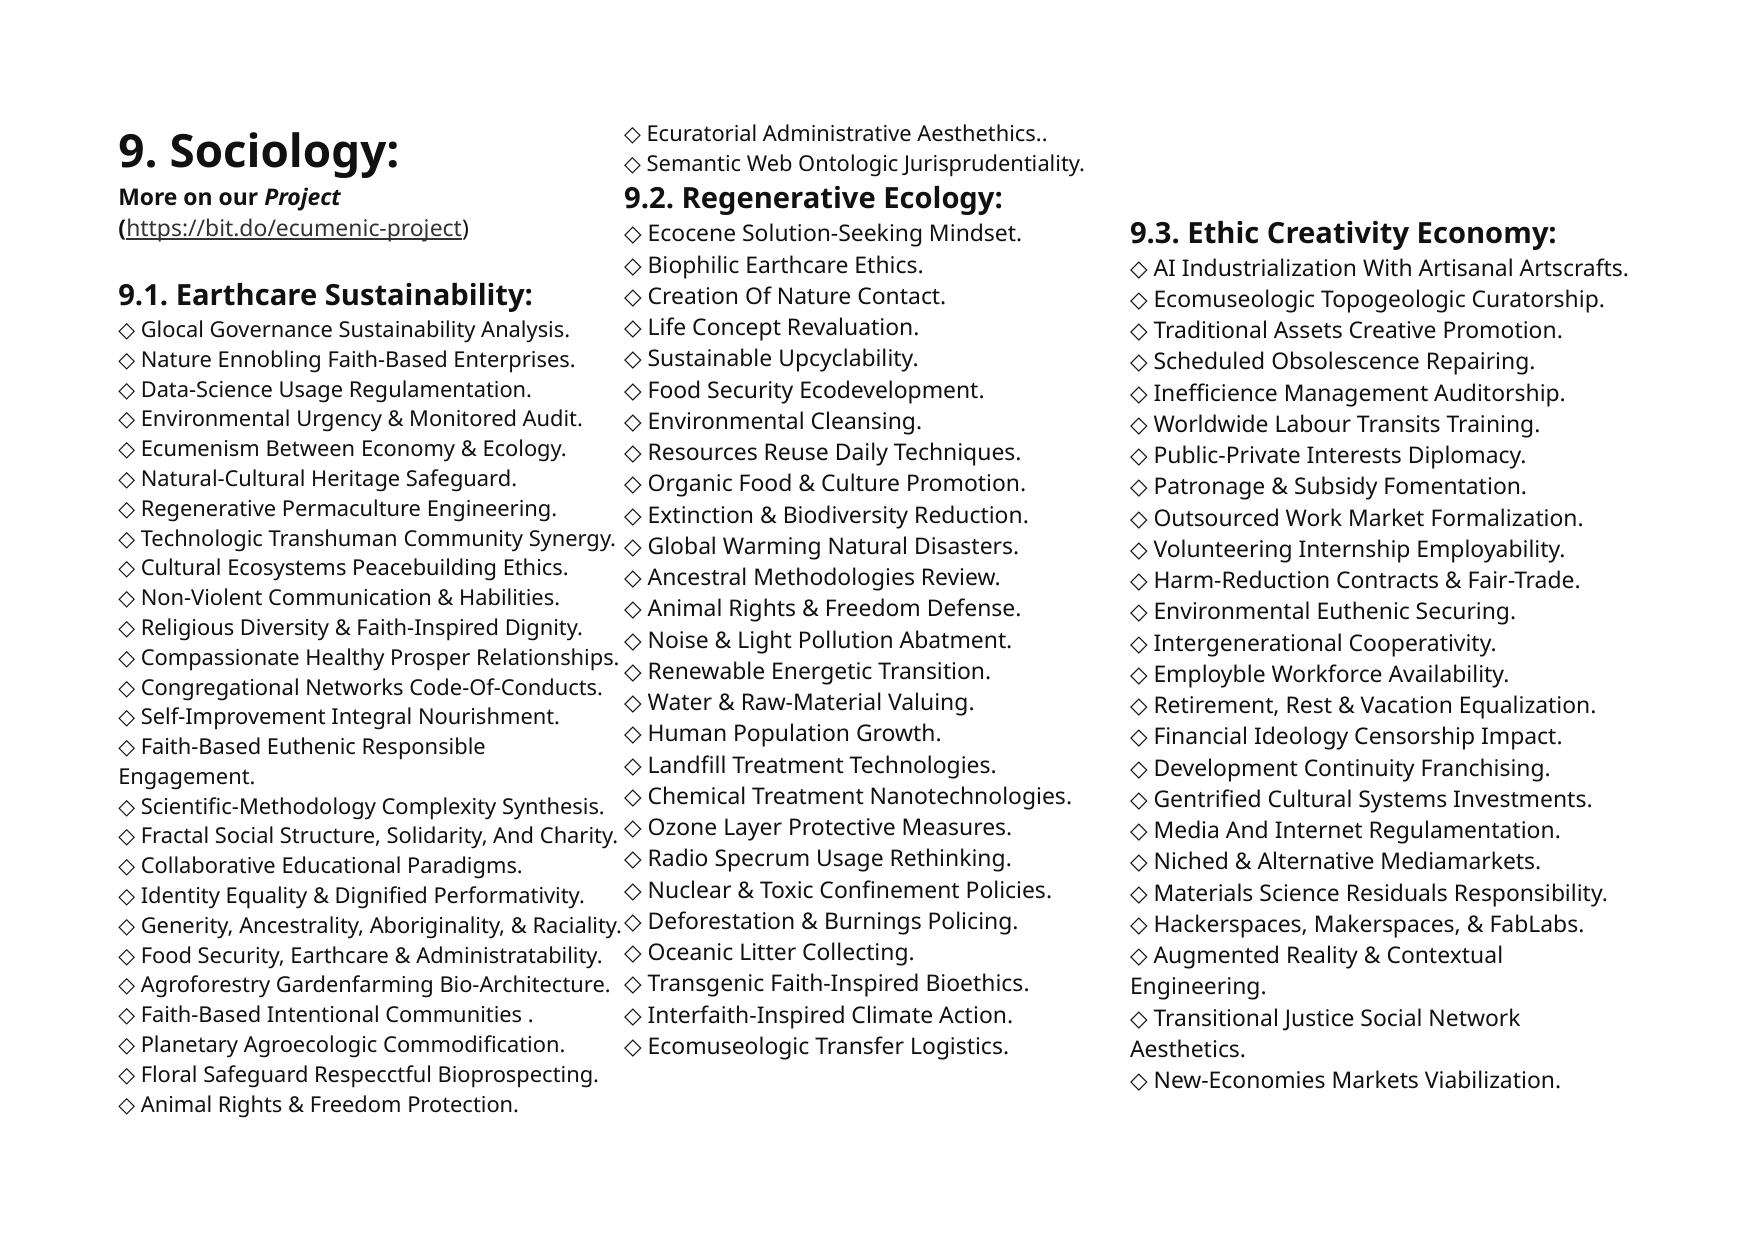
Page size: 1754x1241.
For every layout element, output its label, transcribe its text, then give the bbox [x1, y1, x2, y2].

text ◇ Cultural Ecosystems Peacebuilding Ethics. [118, 552, 624, 582]
text ◇ Biophilic Earthcare Ethics. [624, 249, 1130, 280]
text ◇ Volunteering Internship Employability. [1130, 533, 1636, 564]
text ◇ Materials Science Residuals Responsibility. [1130, 877, 1636, 908]
text ◇ Intergenerational Cooperativity. [1130, 627, 1636, 658]
text ◇ Public-Private Interests Diplomacy. [1130, 439, 1636, 470]
text ◇ Media And Internet Regulamentation. [1130, 814, 1636, 845]
text ◇ Floral Safeguard Respecctful Bioprospecting. [118, 1059, 624, 1088]
text ◇ Environmental Urgency & Monitored Audit. [118, 403, 624, 433]
text ◇ Planetary Agroecologic Commodification. [118, 1029, 624, 1059]
text ◇ New-Economies Markets Viabilization. [1130, 1064, 1636, 1095]
text ◇ Development Continuity Franchising. [1130, 752, 1636, 783]
text ◇ Organic Food & Culture Promotion. [624, 467, 1130, 499]
text 9.1. Earthcare Sustainability: [118, 274, 624, 314]
text (https://bit.do/ecumenic-project) [118, 212, 624, 243]
text ◇ Semantic Web Ontologic Jurisprudentiality. [624, 148, 1130, 178]
text ◇ Fractal Social Structure, Solidarity, And Charity. [118, 820, 624, 850]
text ◇ Hackerspaces, Makerspaces, & FabLabs. [1130, 908, 1636, 939]
text ◇ Data-Science Usage Regulamentation. [118, 373, 624, 403]
text ◇ Ozone Layer Protective Measures. [624, 811, 1130, 842]
text ◇ Retirement, Rest & Vacation Equalization. [1130, 689, 1636, 720]
text ◇ Transitional Justice Social Network Aesthetics. [1130, 1002, 1636, 1064]
text ◇ Creation Of Nature Contact. [624, 280, 1130, 311]
text ◇ Worldwide Labour Transits Training. [1130, 408, 1636, 439]
text ◇ Compassionate Healthy Prosper Relationships. [118, 642, 624, 671]
text ◇ Ecuratorial Administrative Aesthethics.. [624, 118, 1130, 148]
text ◇ Gentrified Cultural Systems Investments. [1130, 783, 1636, 814]
text ◇ Renewable Energetic Transition. [624, 655, 1130, 686]
text ◇ Financial Ideology Censorship Impact. [1130, 720, 1636, 752]
text ◇ Glocal Governance Sustainability Analysis. [118, 314, 624, 344]
text ◇ Faith-Based Intentional Communities . [118, 999, 624, 1029]
text ◇ Nuclear & Toxic Confinement Policies. [624, 874, 1130, 905]
text ◇ Transgenic Faith-Inspired Bioethics. [624, 967, 1130, 999]
text ◇ Resources Reuse Daily Techniques. [624, 436, 1130, 467]
text ◇ Life Concept Revaluation. [624, 311, 1130, 342]
text ◇ Niched & Alternative Mediamarkets. [1130, 845, 1636, 877]
text ◇ Augmented Reality & Contextual Engineering. [1130, 939, 1636, 1002]
text More on our Project [118, 181, 624, 212]
text ◇ Ecumenism Between Economy & Ecology. [118, 433, 624, 463]
text ◇ Generity, Ancestrality, Aboriginality, & Raciality. [118, 910, 624, 939]
text ◇ Animal Rights & Freedom Protection. [118, 1088, 624, 1118]
text ◇ Scientific-Methodology Complexity Synthesis. [118, 791, 624, 820]
text ◇ Environmental Cleansing. [624, 405, 1130, 436]
text ◇ Non-Violent Communication & Habilities. [118, 582, 624, 612]
text 9. Sociology: [118, 118, 624, 181]
text ◇ Faith-Based Euthenic Responsible Engagement. [118, 731, 624, 791]
text ◇ Water & Raw-Material Valuing. [624, 686, 1130, 717]
text ◇ Food Security Ecodevelopment. [624, 374, 1130, 405]
text 9.2. Regenerative Ecology: [624, 178, 1130, 217]
text ◇ Regenerative Permaculture Engineering. [118, 493, 624, 522]
text ◇ Global Warming Natural Disasters. [624, 530, 1130, 561]
text ◇ Self-Improvement Integral Nourishment. [118, 701, 624, 731]
text ◇ Religious Diversity & Faith-Inspired Dignity. [118, 612, 624, 642]
text ◇ Collaborative Educational Paradigms. [118, 850, 624, 880]
text ◇ AI Industrialization With Artisanal Artscrafts. [1130, 252, 1636, 283]
text ◇ Landfill Treatment Technologies. [624, 749, 1130, 780]
text ◇ Noise & Light Pollution Abatment. [624, 624, 1130, 655]
text ◇ Extinction & Biodiversity Reduction. [624, 499, 1130, 530]
text ◇ Nature Ennobling Faith-Based Enterprises. [118, 344, 624, 373]
text ◇ Natural-Cultural Heritage Safeguard. [118, 463, 624, 493]
text ◇ Inefficience Management Auditorship. [1130, 377, 1636, 408]
text ◇ Animal Rights & Freedom Defense. [624, 592, 1130, 624]
text ◇ Deforestation & Burnings Policing. [624, 905, 1130, 936]
text ◇ Technologic Transhuman Community Synergy. [118, 522, 624, 552]
text ◇ Traditional Assets Creative Promotion. [1130, 314, 1636, 345]
text ◇ Ecocene Solution-Seeking Mindset. [624, 217, 1130, 249]
text ◇ Scheduled Obsolescence Repairing. [1130, 345, 1636, 377]
text ◇ Agroforestry Gardenfarming Bio-Architecture. [118, 969, 624, 999]
text ◇ Employble Workforce Availability. [1130, 658, 1636, 689]
text ◇ Harm-Reduction Contracts & Fair-Trade. [1130, 564, 1636, 595]
text ◇ Ecomuseologic Transfer Logistics. [624, 1030, 1130, 1061]
text ◇ Ecomuseologic Topogeologic Curatorship. [1130, 283, 1636, 314]
text ◇ Oceanic Litter Collecting. [624, 936, 1130, 967]
text ◇ Sustainable Upcyclability. [624, 342, 1130, 374]
text ◇ Food Security, Earthcare & Administratability. [118, 939, 624, 969]
text ◇ Outsourced Work Market Formalization. [1130, 502, 1636, 533]
text ◇ Congregational Networks Code-Of-Conducts. [118, 671, 624, 701]
text ◇ Interfaith-Inspired Climate Action. [624, 999, 1130, 1030]
text ◇ Radio Specrum Usage Rethinking. [624, 842, 1130, 874]
text 9.3. Ethic Creativity Economy: [1130, 212, 1636, 252]
text ◇ Ancestral Methodologies Review. [624, 561, 1130, 592]
text ◇ Environmental Euthenic Securing. [1130, 595, 1636, 627]
text ◇ Human Population Growth. [624, 717, 1130, 749]
text ◇ Patronage & Subsidy Fomentation. [1130, 470, 1636, 502]
text ◇ Identity Equality & Dignified Performativity. [118, 880, 624, 910]
text ◇ Chemical Treatment Nanotechnologies. [624, 780, 1130, 811]
